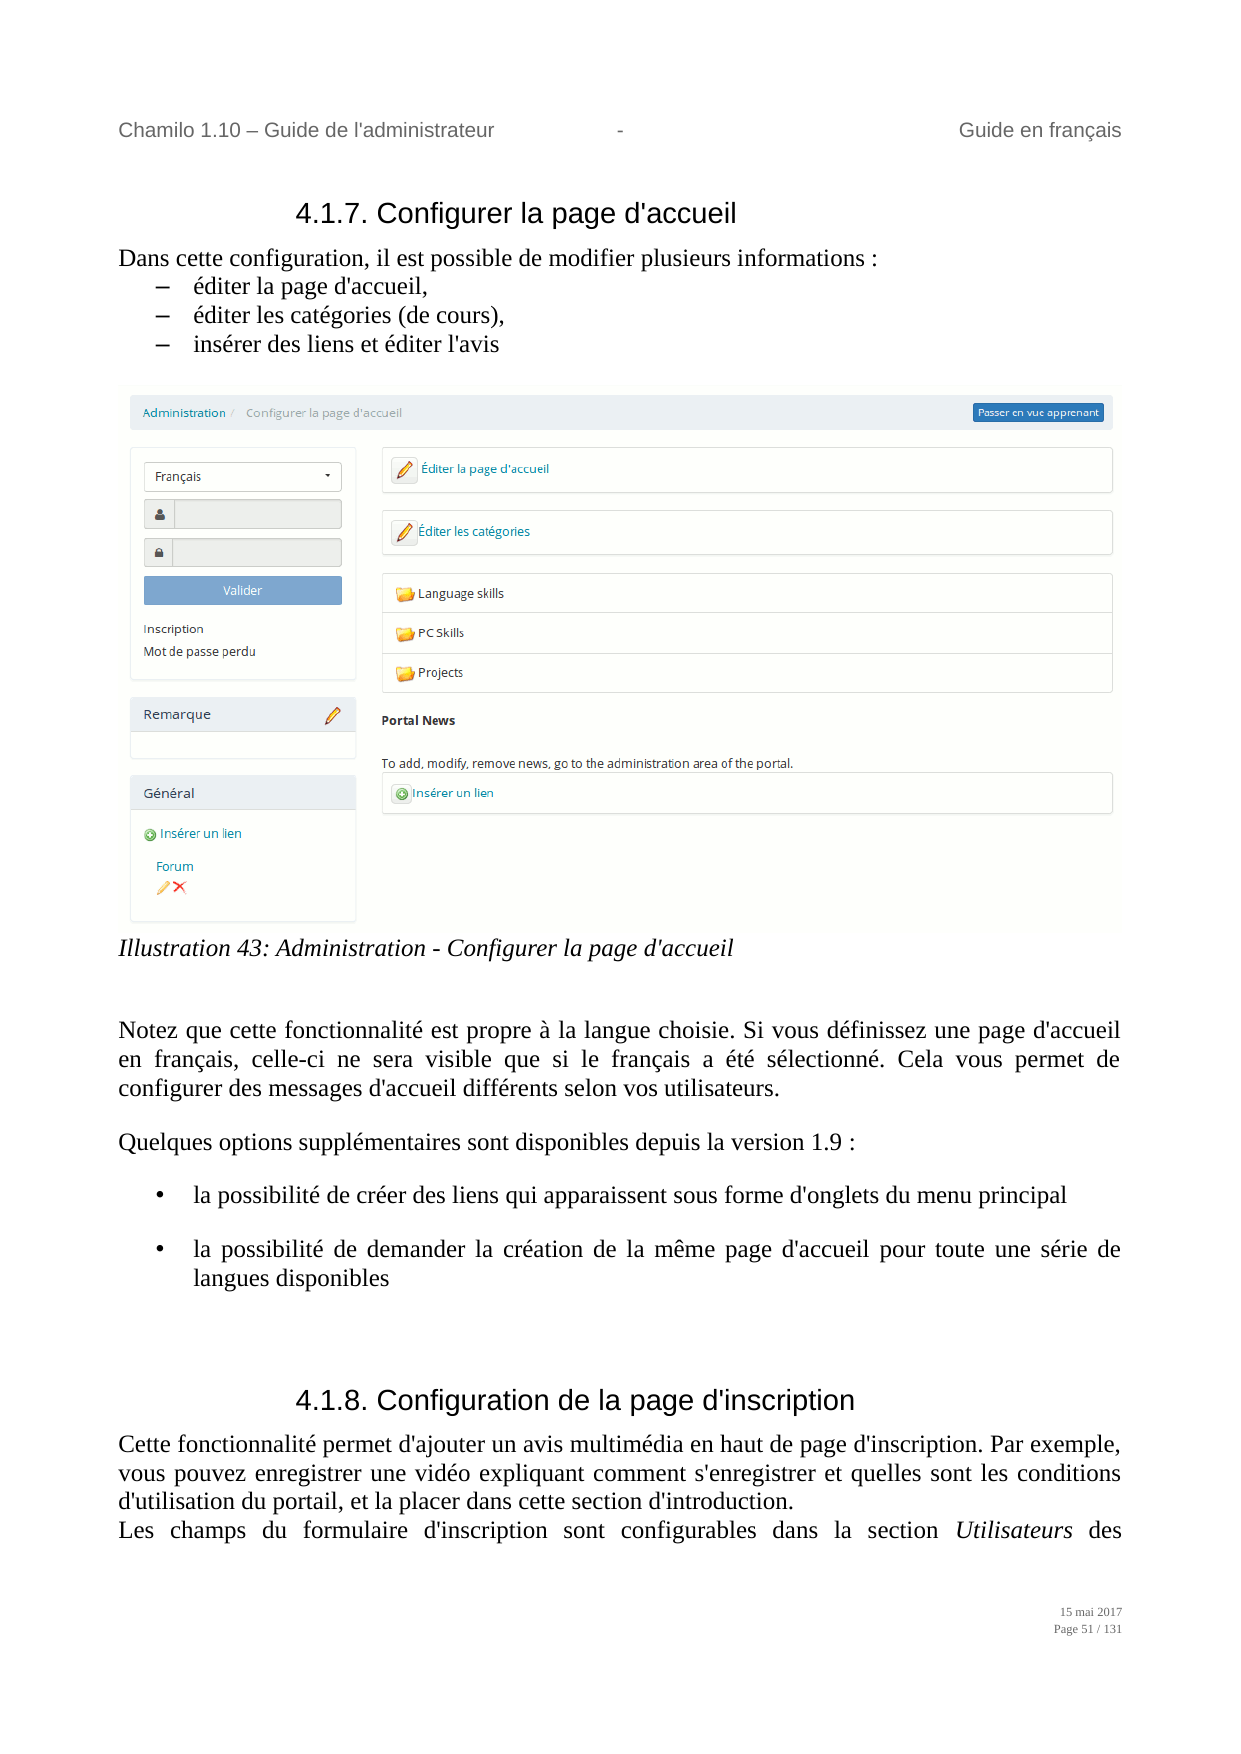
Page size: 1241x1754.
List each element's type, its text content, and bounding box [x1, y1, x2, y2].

list la possibilité de créer des liens qui apparaissent sous forme d'onglets du menu principal [156, 1180, 1122, 1209]
subtitle Configuration de la page d'inscription [295, 1383, 1122, 1416]
list insérer des liens et éditer l'avis [156, 329, 1122, 358]
list éditer les catégories (de cours), [156, 300, 1122, 329]
subtitle Configurer la page d'accueil [295, 197, 1122, 230]
text Quelques options supplémentaires sont disponibles depuis la version 1.9 : [118, 1127, 1122, 1155]
list éditer la page d'accueil, [156, 271, 1122, 300]
text Cette fonctionnalité permet d'ajouter un avis multimédia en haut de page d'inscription. Par exemple, vous pouvez enregistrer une vidéo expliquant comment s'enregistrer et quelles sont les conditions d'utilisation du portail, et la placer dans cette section d'introduction. [118, 1429, 1122, 1515]
text Les champs du formulaire d'inscription sont configurables dans la section Utilisateurs des [118, 1515, 1122, 1544]
picture [118, 385, 1122, 933]
text Notez que cette fonctionnalité est propre à la langue choisie. Si vous définissez une page d'accueil en français, celle-ci ne sera visible que si le français a été sélectionné. Cela vous permet de configurer des messages d'accueil différents selon vos utilisateurs. [118, 1015, 1122, 1102]
text Dans cette configuration, il est possible de modifier plusieurs informations : [118, 243, 1122, 271]
text Illustration 43: Administration - Configurer la page d'accueil [118, 933, 1122, 962]
list la possibilité de demander la création de la même page d'accueil pour toute une série de langues disponibles [156, 1234, 1122, 1292]
